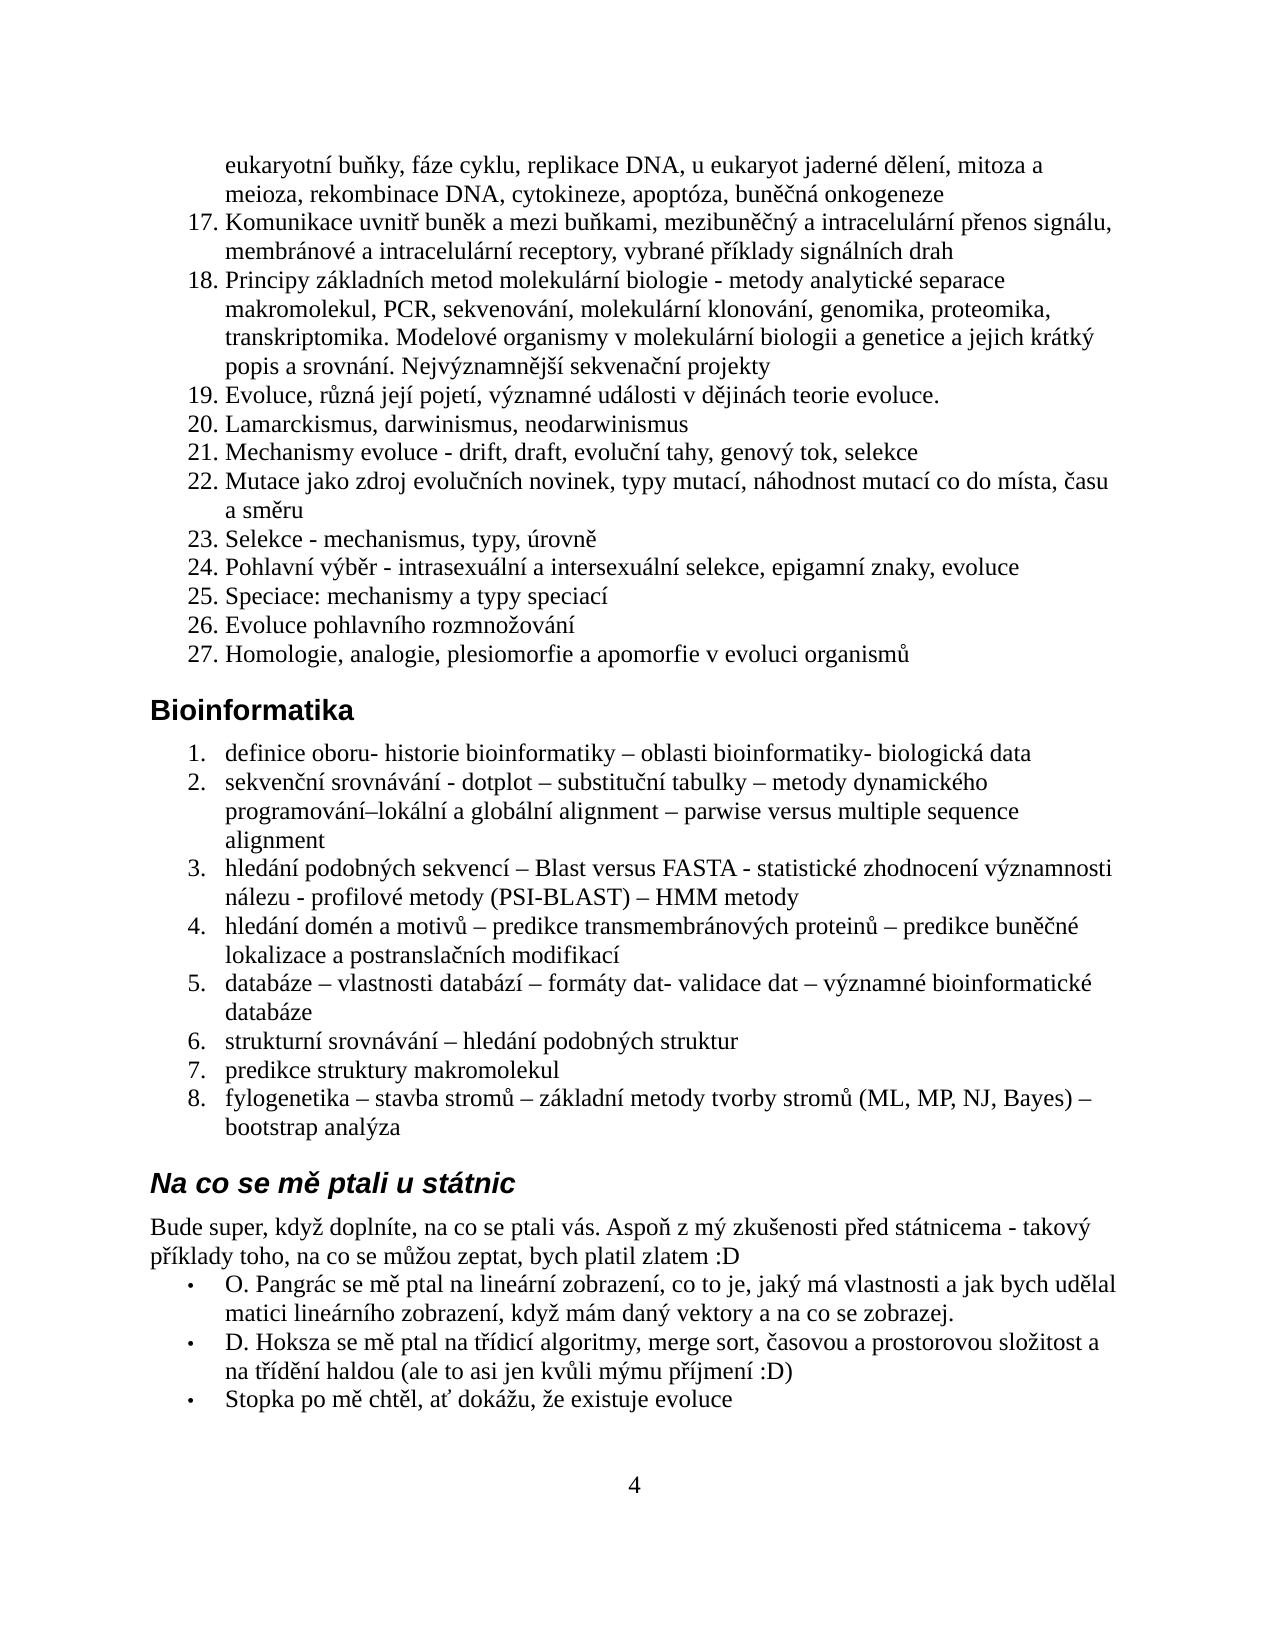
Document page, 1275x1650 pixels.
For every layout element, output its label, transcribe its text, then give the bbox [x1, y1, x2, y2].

list hledání domén a motivů – predikce transmembránových proteinů – predikce buněčné lokalizace a postranslačních modifikací [187, 911, 1125, 968]
list Pohlavní výběr - intrasexuální a intersexuální selekce, epigamní znaky, evoluce [187, 552, 1125, 581]
list Lamarckismus, darwinismus, neodarwinismus [187, 409, 1125, 437]
list hledání podobných sekvencí – Blast versus FASTA - statistické zhodnocení významnosti nálezu - profilové metody (PSI-BLAST) – HMM metody [187, 853, 1125, 911]
list Selekce - mechanismus, typy, úrovně [187, 524, 1125, 552]
subtitle Na co se mě ptali u státnic [150, 1166, 1125, 1199]
list Mechanismy evoluce - drift, draft, evoluční tahy, genový tok, selekce [187, 437, 1125, 466]
subtitle Bioinformatika [150, 692, 1125, 726]
list Mutace jako zdroj evolučních novinek, typy mutací, náhodnost mutací co do místa, času a směru [187, 466, 1125, 524]
list predikce struktury makromolekul [187, 1055, 1125, 1083]
list Komunikace uvnitř buněk a mezi buňkami, mezibuněčný a intracelulární přenos signálu, membránové a intracelulární receptory, vybrané příklady signálních drah [187, 207, 1125, 265]
list eukaryotní buňky, fáze cyklu, replikace DNA, u eukaryot jaderné dělení, mitoza a meioza, rekombinace DNA, cytokineze, apoptóza, buněčná onkogeneze [187, 150, 1125, 207]
list Stopka po mě chtěl, ať dokážu, že existuje evoluce [187, 1384, 1125, 1413]
list strukturní srovnávání – hledání podobných struktur [187, 1026, 1125, 1055]
list Evoluce pohlavního rozmnožování [187, 610, 1125, 639]
list O. Pangrác se mě ptal na lineární zobrazení, co to je, jaký má vlastnosti a jak bych udělal matici lineárního zobrazení, když mám daný vektory a na co se zobrazej. [187, 1269, 1125, 1327]
list Evoluce, různá její pojetí, významné události v dějinách teorie evoluce. [187, 380, 1125, 409]
text Bude super, když doplníte, na co se ptali vás. Aspoň z mý zkušenosti před státnicema - takový příklady toho, na co se můžou zeptat, bych platil zlatem :D [150, 1212, 1125, 1269]
list definice oboru- historie bioinformatiky – oblasti bioinformatiky- biologická data [187, 738, 1125, 767]
list D. Hoksza se mě ptal na třídicí algoritmy, merge sort, časovou a prostorovou složitost a na třídění haldou (ale to asi jen kvůli mýmu příjmení :D) [187, 1327, 1125, 1384]
list Homologie, analogie, plesiomorfie a apomorfie v evoluci organismů [187, 639, 1125, 667]
list Speciace: mechanismy a typy speciací [187, 581, 1125, 610]
list databáze – vlastnosti databází – formáty dat- validace dat – významné bioinformatické databáze [187, 968, 1125, 1026]
list fylogenetika – stavba stromů – základní metody tvorby stromů (ML, MP, NJ, Bayes) – bootstrap analýza [187, 1083, 1125, 1141]
list sekvenční srovnávání - dotplot – substituční tabulky – metody dynamického programování–lokální a globální alignment – parwise versus multiple sequence alignment [187, 767, 1125, 853]
list Principy základních metod molekulární biologie - metody analytické separace makromolekul, PCR, sekvenování, molekulární klonování, genomika, proteomika, transkriptomika. Modelové organismy v molekulární biologii a genetice a jejich krátký popis a srovnání. Nejvýznamnější sekvenační projekty [187, 265, 1125, 380]
